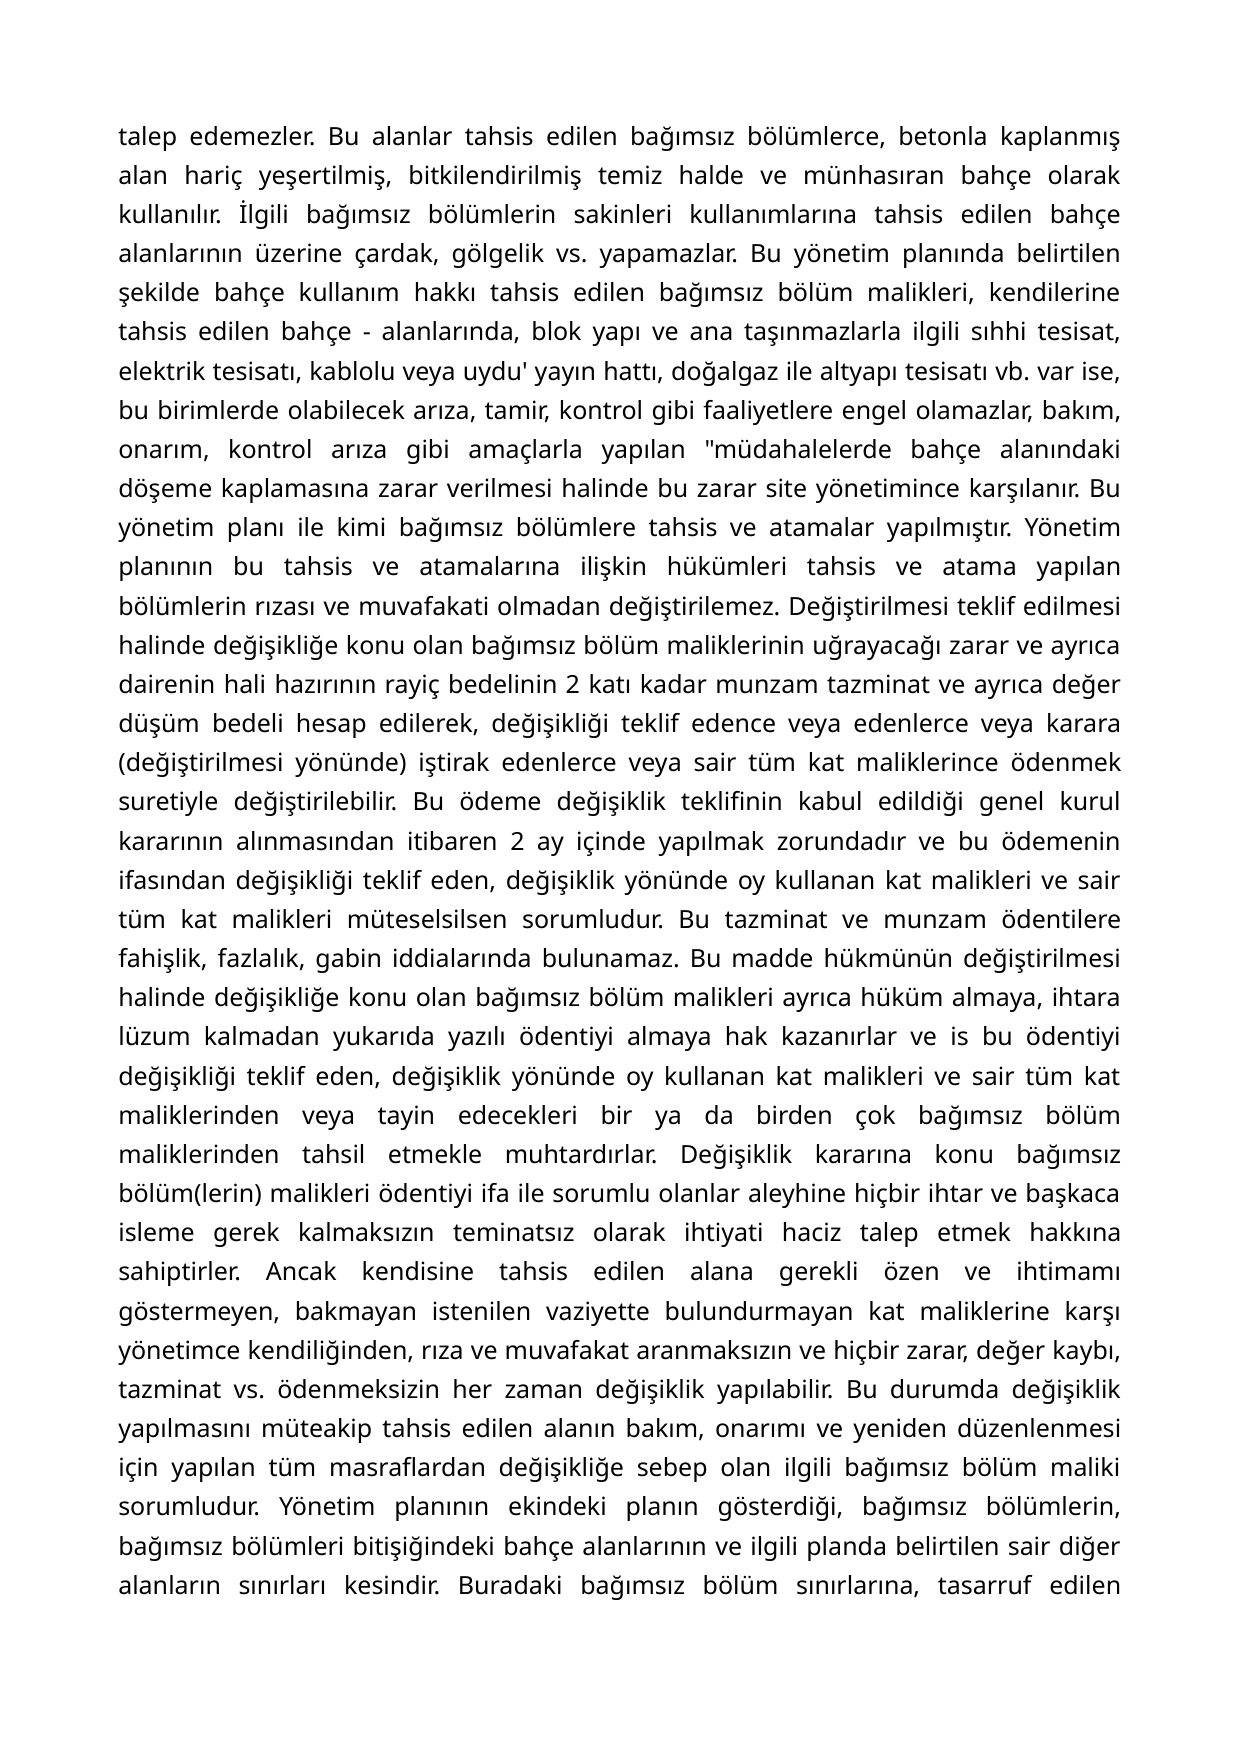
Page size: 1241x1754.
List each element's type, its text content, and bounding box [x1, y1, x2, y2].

text talep edemezler. Bu alanlar tahsis edilen bağımsız bölümlerce, betonla kaplanmış alan hariç yeşertilmiş, bitkilendirilmiş temiz halde ve münhasıran bahçe olarak kullanılır. İlgili bağımsız bölümlerin sakinleri kullanımlarına tahsis edilen bahçe alanlarının üzerine çardak, gölgelik vs. yapamazlar. Bu yönetim planında belirtilen şekilde bahçe kullanım hakkı tahsis edilen bağımsız bölüm malikleri, kendilerine tahsis edilen bahçe - alanlarında, blok yapı ve ana taşınmazlarla ilgili sıhhi tesisat, elektrik tesisatı, kablolu veya uydu' yayın hattı, doğalgaz ile altyapı tesisatı vb. var ise, bu birimlerde olabilecek arıza, tamir, kontrol gibi faaliyetlere engel olamazlar, bakım, onarım, kontrol arıza gibi amaçlarla yapılan "müdahalelerde bahçe alanındaki döşeme kaplamasına zarar verilmesi halinde bu zarar site yönetimince karşılanır. Bu yönetim planı ile kimi bağımsız bölümlere tahsis ve atamalar yapılmıştır. Yönetim planının bu tahsis ve atamalarına ilişkin hükümleri tahsis ve atama yapılan bölümlerin rızası ve muvafakati olmadan değiştirilemez. Değiştirilmesi teklif edilmesi halinde değişikliğe konu olan bağımsız bölüm maliklerinin uğrayacağı zarar ve ayrıca dairenin hali hazırının rayiç bedelinin 2 katı kadar munzam tazminat ve ayrıca değer düşüm bedeli hesap edilerek, değişikliği teklif edence veya edenlerce veya karara (değiştirilmesi yönünde) iştirak edenlerce veya sair tüm kat maliklerince ödenmek suretiyle değiştirilebilir. Bu ödeme değişiklik teklifinin kabul edildiği genel kurul kararının alınmasından itibaren 2 ay içinde yapılmak zorundadır ve bu ödemenin ifasından değişikliği teklif eden, değişiklik yönünde oy kullanan kat malikleri ve sair tüm kat malikleri müteselsilsen sorumludur. Bu tazminat ve munzam ödentilere fahişlik, fazlalık, gabin iddialarında bulunamaz. Bu madde hükmünün değiştirilmesi halinde değişikliğe konu olan bağımsız bölüm malikleri ayrıca hüküm almaya, ihtara lüzum kalmadan yukarıda yazılı ödentiyi almaya hak kazanırlar ve is bu ödentiyi değişikliği teklif eden, değişiklik yönünde oy kullanan kat malikleri ve sair tüm kat maliklerinden veya tayin edecekleri bir ya da birden çok bağımsız bölüm maliklerinden tahsil etmekle muhtardırlar. Değişiklik kararına konu bağımsız bölüm(lerin) malikleri ödentiyi ifa ile sorumlu olanlar aleyhine hiçbir ihtar ve başkaca isleme gerek kalmaksızın teminatsız olarak ihtiyati haciz talep etmek hakkına sahiptirler. Ancak kendisine tahsis edilen alana gerekli özen ve ihtimamı göstermeyen, bakmayan istenilen vaziyette bulundurmayan kat maliklerine karşı yönetimce kendiliğinden, rıza ve muvafakat aranmaksızın ve hiçbir zarar, değer kaybı, tazminat vs. ödenmeksizin her zaman değişiklik yapılabilir. Bu durumda değişiklik yapılmasını müteakip tahsis edilen alanın bakım, onarımı ve yeniden düzenlenmesi için yapılan tüm masraflardan değişikliğe sebep olan ilgili bağımsız bölüm maliki sorumludur. Yönetim planının ekindeki planın gösterdiği, bağımsız bölümlerin, bağımsız bölümleri bitişiğindeki bahçe alanlarının ve ilgili planda belirtilen sair diğer alanların sınırları kesindir. Buradaki bağımsız bölüm sınırlarına, tasarruf edilen [118, 118, 1122, 1601]
